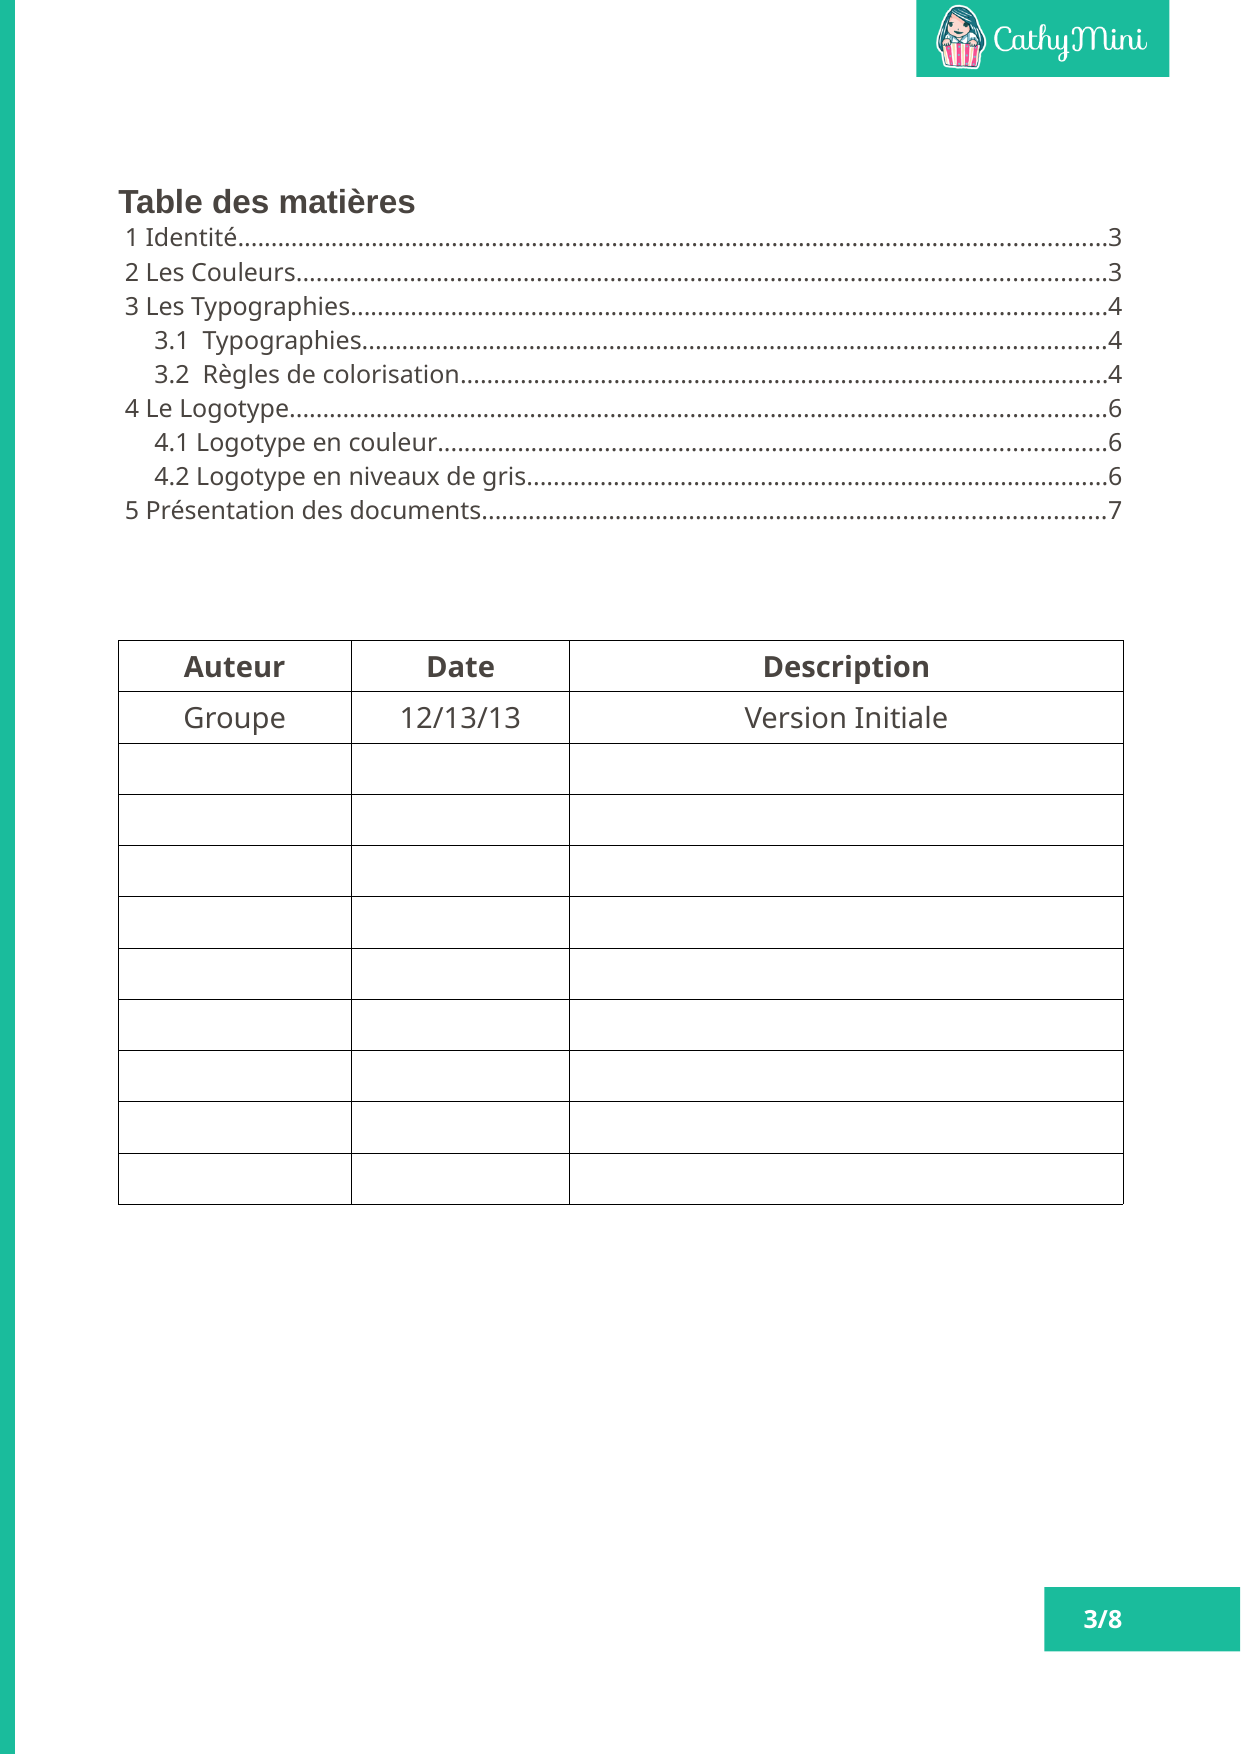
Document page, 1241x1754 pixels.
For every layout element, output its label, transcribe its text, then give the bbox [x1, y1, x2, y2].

table_cell [119, 1102, 351, 1153]
text 3.1 Typographies 4 [148, 322, 1122, 356]
subtitle Table des matières [118, 182, 1122, 220]
table_cell [352, 846, 569, 896]
table_cell [570, 1000, 1123, 1050]
table_cell [352, 897, 569, 948]
table_cell Version Initiale [570, 692, 1123, 743]
table_header Auteur [119, 641, 351, 691]
table_cell [352, 949, 569, 999]
table_cell [352, 1102, 569, 1153]
text 1 Identité 3 [118, 220, 1122, 254]
text 3 Les Typographies 4 [118, 288, 1122, 322]
table_cell [570, 897, 1123, 948]
picture [929, 0, 1156, 73]
table_cell [119, 846, 351, 896]
text 5 Présentation des documents 7 [118, 493, 1122, 527]
table_cell [352, 1000, 569, 1050]
table_cell [570, 1102, 1123, 1153]
table_cell [352, 795, 569, 845]
table_cell [570, 846, 1123, 896]
text 4.2 Logotype en niveaux de gris 6 [148, 458, 1122, 493]
table_cell [119, 744, 351, 794]
text 4.1 Logotype en couleur 6 [148, 424, 1122, 458]
table_cell [352, 744, 569, 794]
table_cell [352, 1154, 569, 1204]
text 3.2 Règles de colorisation 4 [148, 356, 1122, 390]
table_cell [570, 1051, 1123, 1101]
table_cell [570, 744, 1123, 794]
table_cell [119, 897, 351, 948]
table_cell [119, 1154, 351, 1204]
table_cell [570, 949, 1123, 999]
table_header Date [352, 641, 569, 691]
table_cell Groupe [119, 692, 351, 743]
text 4 Le Logotype 6 [118, 390, 1122, 424]
table_cell 13/12/13 [352, 692, 569, 743]
table_header Description [570, 641, 1123, 691]
table_cell [119, 1000, 351, 1050]
table_cell [119, 795, 351, 845]
text 2 Les Couleurs 3 [118, 254, 1122, 288]
table_cell [119, 949, 351, 999]
table_cell [352, 1051, 569, 1101]
table_cell [570, 1154, 1123, 1204]
table_cell [119, 1051, 351, 1101]
table_cell [570, 795, 1123, 845]
